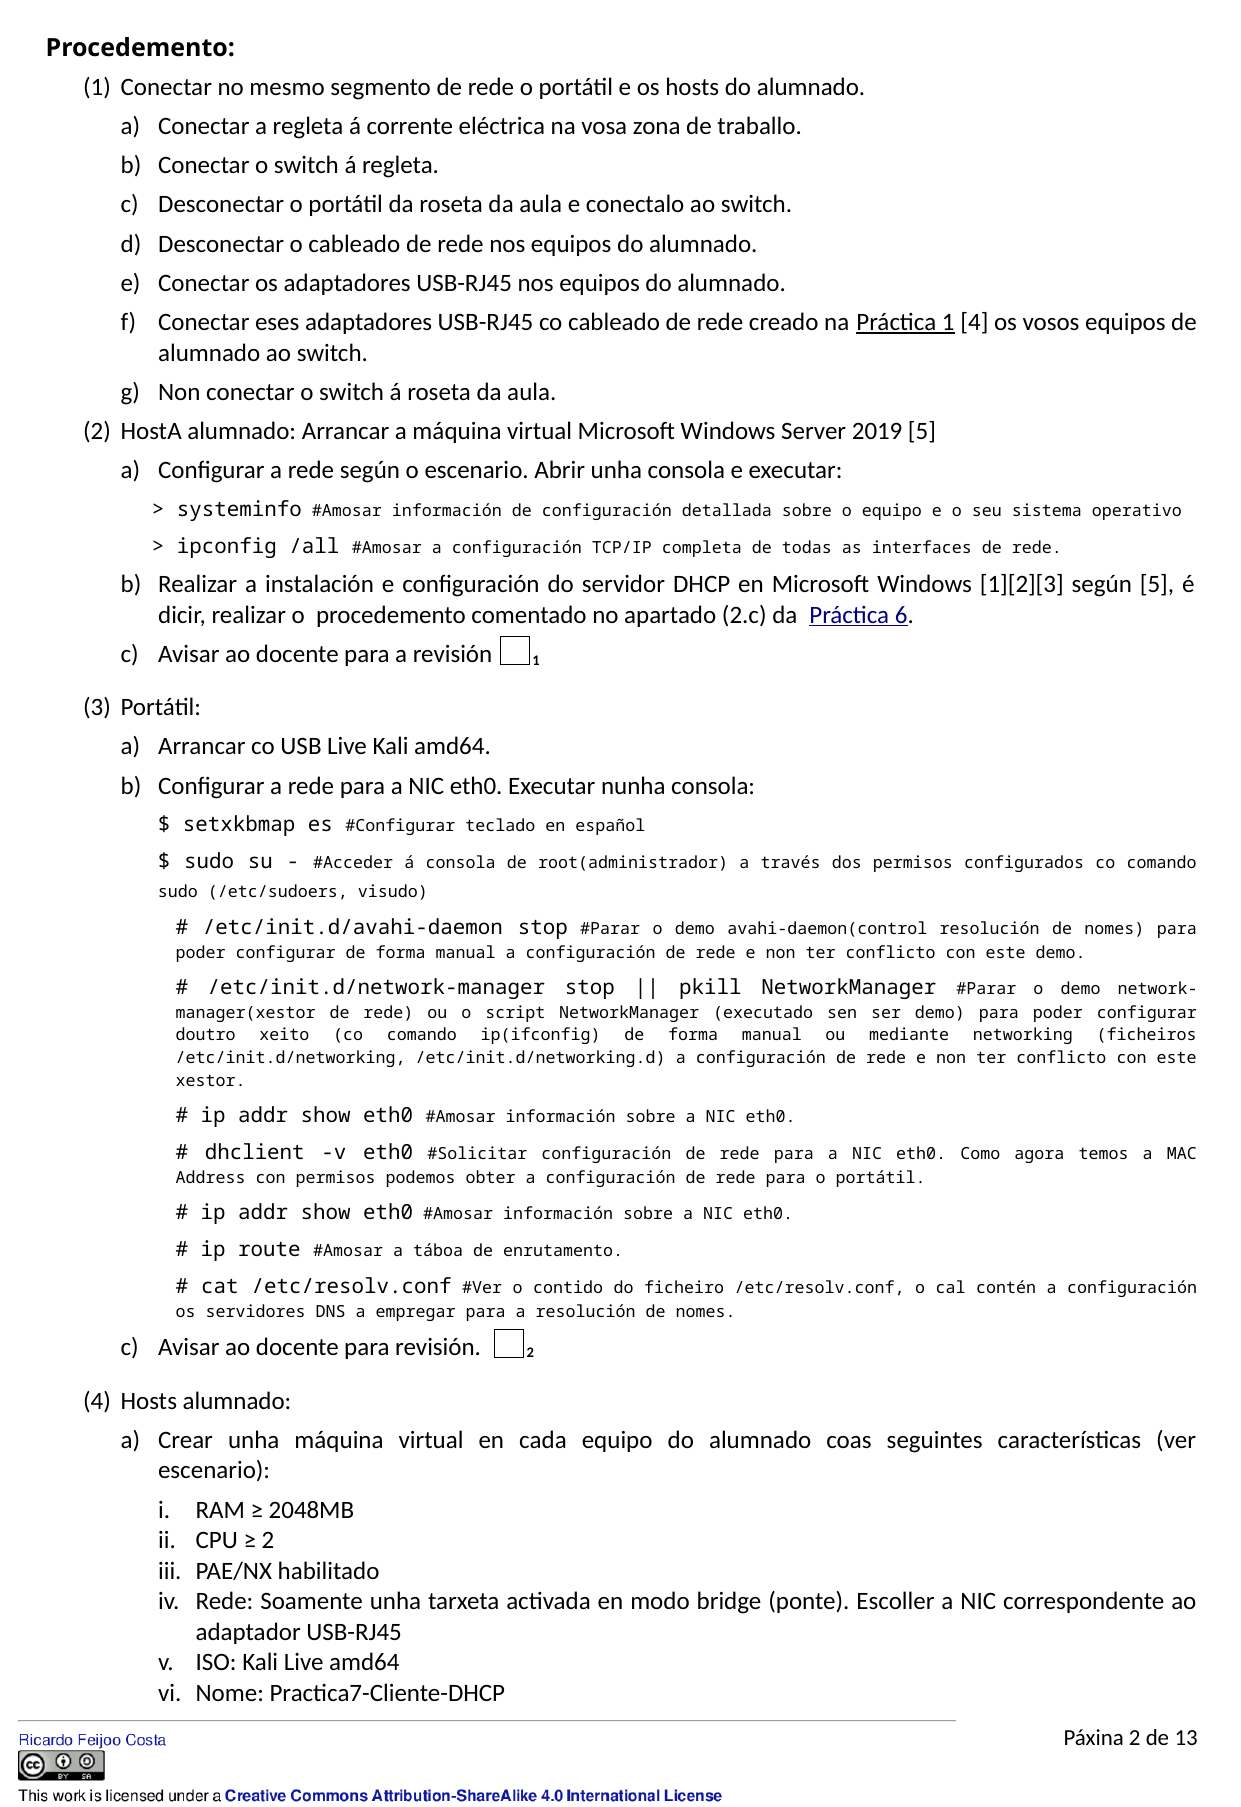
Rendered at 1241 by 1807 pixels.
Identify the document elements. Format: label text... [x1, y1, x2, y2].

list RAM ≥ 2048MB [158, 1494, 1197, 1524]
list # /etc/init.d/network-manager stop || pkill NetworkManager #Parar o demo network-manager(xestor de rede) ou o script NetworkManager (executado sen ser demo) para poder configurar doutro xeito (co comando ip(ifconfig) de forma manual ou mediante networking (ficheiros /etc/init.d/networking, /etc/init.d/networking.d) a configuración de rede e non ter conflicto con este xestor. [140, 972, 1197, 1091]
list > systeminfo #Amosar información de configuración detallada sobre o equipo e o seu sistema operativo [116, 494, 1197, 522]
list Desconectar o cableado de rede nos equipos do alumnado. [120, 228, 1197, 258]
list Conectar o switch á regleta. [120, 149, 1197, 180]
list Conectar os adaptadores USB-RJ45 nos equipos do alumnado. [120, 267, 1197, 298]
list # ip addr show eth0 #Amosar información sobre a NIC eth0. [140, 1197, 1197, 1225]
list Nome: Practica7-Cliente-DHCP [158, 1677, 1197, 1708]
picture [8, 1715, 957, 1806]
list # dhclient -v eth0 #Solicitar configuración de rede para a NIC eth0. Como agora temos a MAC Address con permisos podemos obter a configuración de rede para o portátil. [140, 1137, 1197, 1188]
list > ipconfig /all #Amosar a configuración TCP/IP completa de todas as interfaces de rede. [116, 531, 1197, 559]
list Portátil: [83, 691, 1197, 722]
list $ sudo su - #Acceder á consola de root(administrador) a través dos permisos configurados co comando sudo (/etc/sudoers, visudo) [122, 846, 1197, 903]
list Conectar eses adaptadores USB-RJ45 co cableado de rede creado na Práctica 1 [4] os vosos equipos de alumnado ao switch. [120, 306, 1197, 367]
list Crear unha máquina virtual en cada equipo do alumnado coas seguintes características (ver escenario): [120, 1424, 1197, 1485]
list Configurar a rede para a NIC eth0. Executar nunha consola: [120, 770, 1197, 800]
list CPU ≥ 2 [158, 1524, 1197, 1555]
list Rede: Soamente unha tarxeta activada en modo bridge (ponte). Escoller a NIC correspondente ao adaptador USB-RJ45 [158, 1586, 1197, 1647]
list Avisar ao docente para a revisión 1 [120, 638, 1197, 669]
text Procedemento: [45, 30, 1197, 64]
list # /etc/init.d/avahi-daemon stop #Parar o demo avahi-daemon(control resolución de nomes) para poder configurar de forma manual a configuración de rede e non ter conflicto con este demo. [140, 912, 1197, 963]
list # ip route #Amosar a táboa de enrutamento. [140, 1234, 1197, 1262]
list PAE/NX habilitado [158, 1555, 1197, 1586]
list # ip addr show eth0 #Amosar información sobre a NIC eth0. [140, 1100, 1197, 1128]
list Realizar a instalación e configuración do servidor DHCP en Microsoft Windows [1][2][3] según [5], é dicir, realizar o procedemento comentado no apartado (2.c) da Práctica 6. [120, 568, 1197, 629]
list Conectar no mesmo segmento de rede o portátil e os hosts do alumnado. [83, 71, 1197, 101]
list Avisar ao docente para revisión. 2 [120, 1331, 1197, 1362]
list Hosts alumnado: [83, 1385, 1197, 1415]
list ISO: Kali Live amd64 [158, 1647, 1197, 1677]
list Desconectar o portátil da roseta da aula e conectalo ao switch. [120, 188, 1197, 219]
list HostA alumnado: Arrancar a máquina virtual Microsoft Windows Server 2019 [5] [83, 415, 1197, 446]
list $ setxkbmap es #Configurar teclado en español [122, 809, 1197, 837]
list Conectar a regleta á corrente eléctrica na vosa zona de traballo. [120, 110, 1197, 141]
list # cat /etc/resolv.conf #Ver o contido do ficheiro /etc/resolv.conf, o cal contén a configuración os servidores DNS a empregar para a resolución de nomes. [140, 1271, 1197, 1322]
list Arrancar co USB Live Kali amd64. [120, 731, 1197, 761]
list Configurar a rede según o escenario. Abrir unha consola e executar: [120, 455, 1197, 485]
list Non conectar o switch á roseta da aula. [120, 376, 1197, 407]
